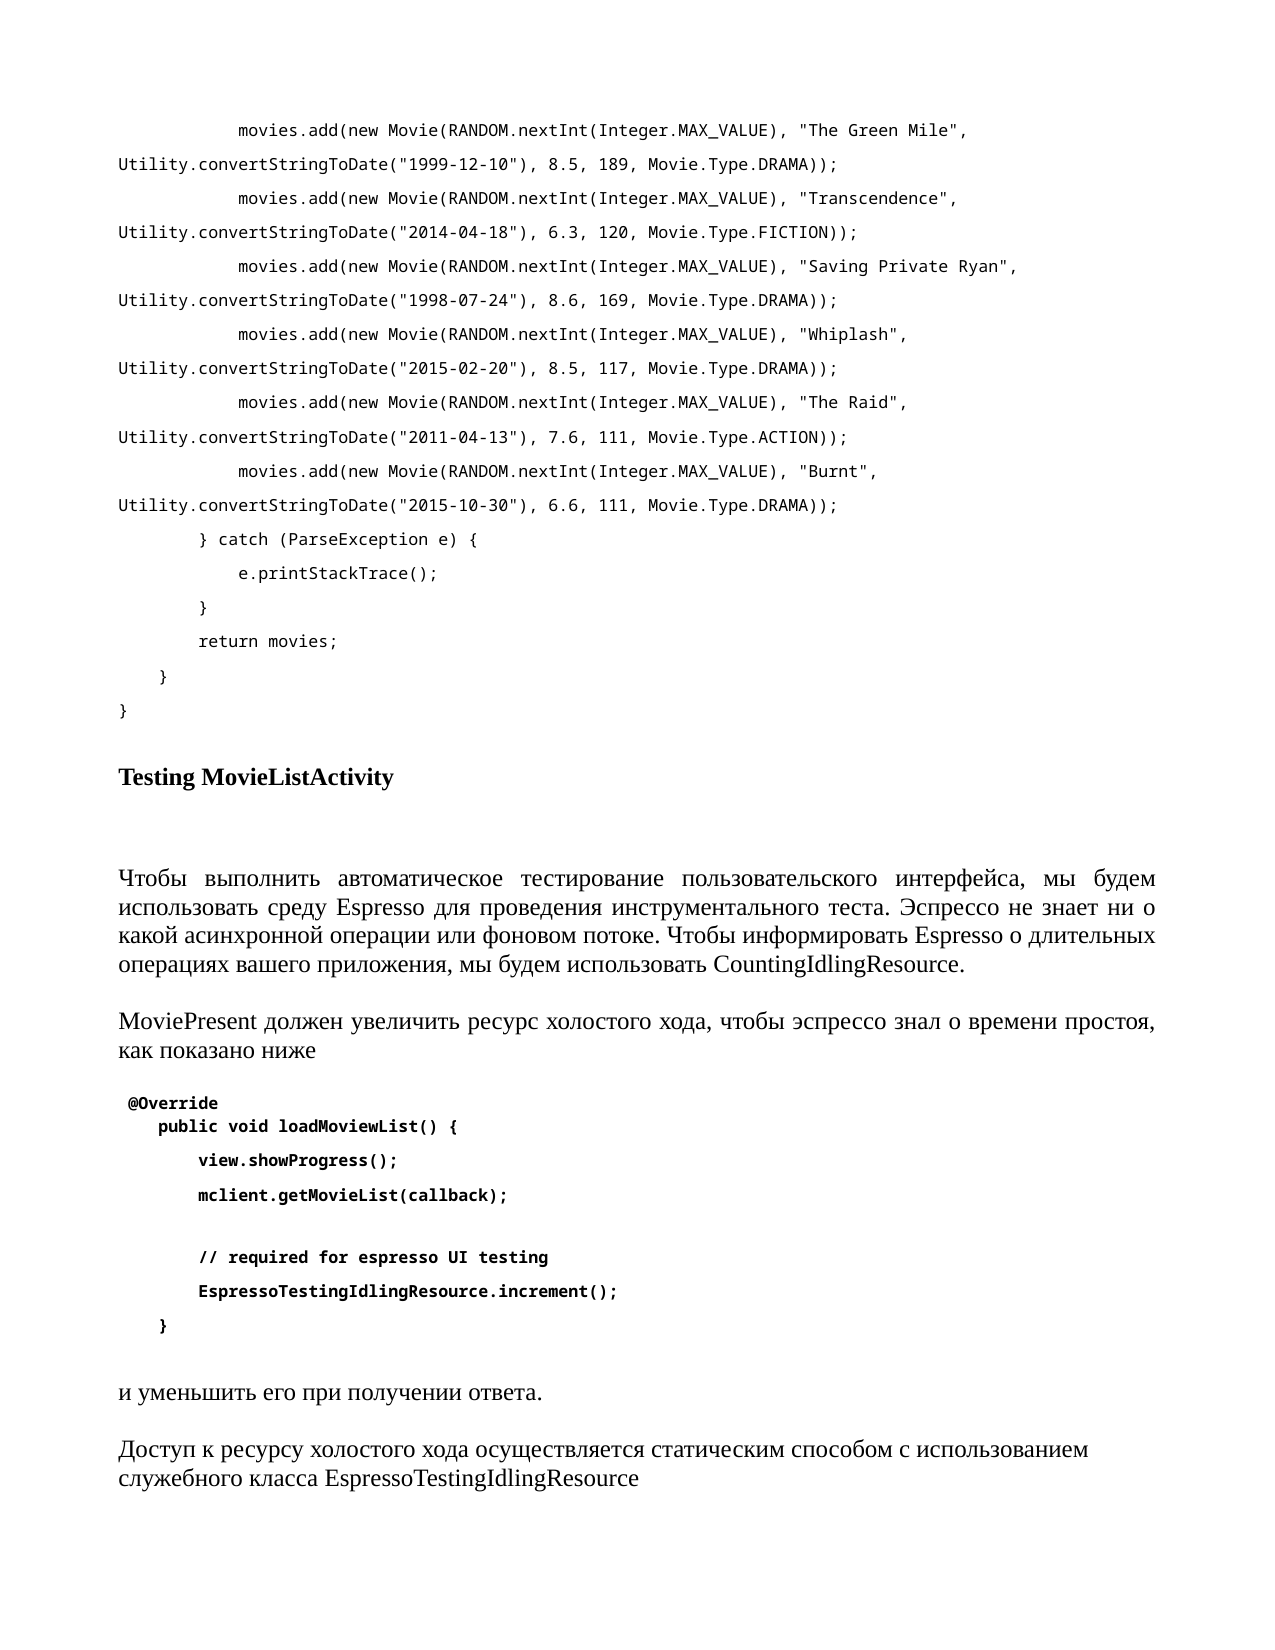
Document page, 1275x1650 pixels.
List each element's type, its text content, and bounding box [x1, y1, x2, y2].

text Чтобы выполнить автоматическое тестирование пользовательского интерфейса, мы будем использовать среду Espresso для проведения инструментального теста. Эспрессо не знает ни о какой асинхронной операции или фоновом потоке. Чтобы информировать Espresso о длительных операциях вашего приложения, мы будем использовать CountingIdlingResource. [118, 863, 1157, 978]
text @Override [118, 1092, 1157, 1115]
text Доступ к ресурсу холостого хода осуществляется статическим способом с использованием служебного класса EspressoTestingIdlingResource [118, 1434, 1157, 1492]
text } [118, 698, 1157, 721]
text MoviePresent должен увеличить ресурс холостого хода, чтобы эспрессо знал о времени простоя, как показано ниже [118, 1006, 1157, 1064]
text e.printStackTrace(); [118, 562, 1157, 584]
text movies.add(new Movie(RANDOM.nextInt(Integer.MAX_VALUE), "The Green Mile", Utility.convertStringToDate("1999-12-10"), 8.5, 189, Movie.Type.DRAMA)); [118, 118, 1157, 175]
text Testing MovieListActivity [118, 762, 1157, 791]
text } [118, 664, 1157, 687]
text } [118, 1314, 1157, 1337]
text и уменьшить его при получении ответа. [118, 1377, 1157, 1406]
text } catch (ParseException e) { [118, 527, 1157, 550]
text return movies; [118, 630, 1157, 653]
text // required for espresso UI testing [118, 1246, 1157, 1268]
text movies.add(new Movie(RANDOM.nextInt(Integer.MAX_VALUE), "Burnt", Utility.convertStringToDate("2015-10-30"), 6.6, 111, Movie.Type.DRAMA)); [118, 459, 1157, 516]
text view.showProgress(); [118, 1149, 1157, 1172]
text movies.add(new Movie(RANDOM.nextInt(Integer.MAX_VALUE), "Whiplash", Utility.convertStringToDate("2015-02-20"), 8.5, 117, Movie.Type.DRAMA)); [118, 323, 1157, 380]
text movies.add(new Movie(RANDOM.nextInt(Integer.MAX_VALUE), "Transcendence", Utility.convertStringToDate("2014-04-18"), 6.3, 120, Movie.Type.FICTION)); [118, 186, 1157, 243]
text } [118, 596, 1157, 619]
text public void loadMoviewList() { [118, 1115, 1157, 1138]
text movies.add(new Movie(RANDOM.nextInt(Integer.MAX_VALUE), "Saving Private Ryan", Utility.convertStringToDate("1998-07-24"), 8.6, 169, Movie.Type.DRAMA)); [118, 254, 1157, 311]
text movies.add(new Movie(RANDOM.nextInt(Integer.MAX_VALUE), "The Raid", Utility.convertStringToDate("2011-04-13"), 7.6, 111, Movie.Type.ACTION)); [118, 391, 1157, 448]
text EspressoTestingIdlingResource.increment(); [118, 1280, 1157, 1302]
text mclient.getMovieList(callback); [118, 1183, 1157, 1206]
